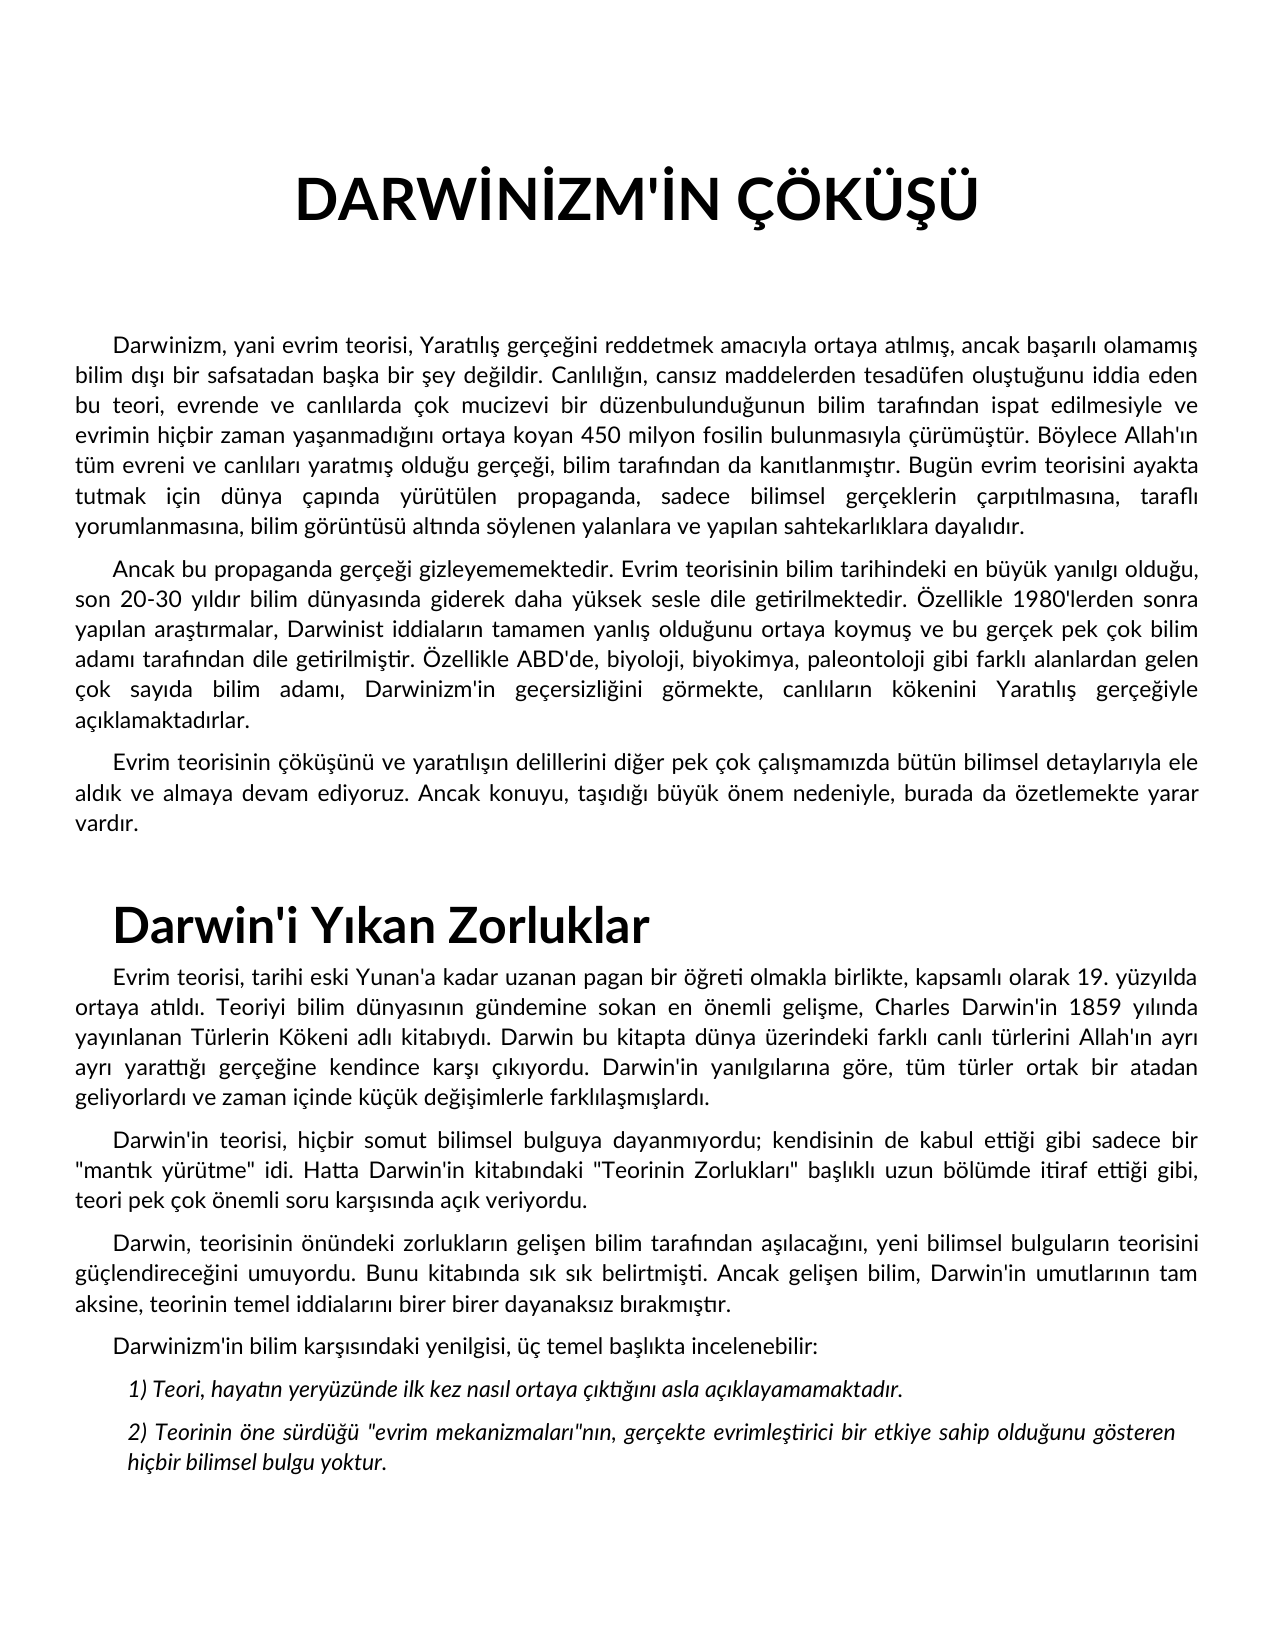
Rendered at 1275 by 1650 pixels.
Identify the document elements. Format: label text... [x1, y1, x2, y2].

text Ancak bu propaganda gerçeği gizleyememektedir. Evrim teorisinin bilim tarihindeki en büyük yanılgı olduğu, son 20-30 yıldır bilim dünyasında giderek daha yüksek sesle dile getirilmektedir. Özellikle 1980'lerden sonra yapılan araştırmalar, Darwinist iddiaların tamamen yanlış olduğunu ortaya koymuş ve bu gerçek pek çok bilim adamı tarafından dile getirilmiştir. Özellikle ABD'de, biyoloji, biyokimya, paleontoloji gibi farklı alanlardan gelen çok sayıda bilim adamı, Darwinizm'in geçersizliğini görmekte, canlıların kökenini Yaratılış gerçeğiyle açıklamaktadırlar. [75, 554, 1200, 733]
text Darwinizm'in bilim karşısındaki yenilgisi, üç temel başlıkta incelenebilir: [75, 1332, 1200, 1359]
subtitle Darwin'i Yıkan Zorluklar [112, 894, 1200, 954]
subtitle DARWİNİZM'İN ÇÖKÜŞÜ [75, 162, 1200, 232]
text Evrim teorisinin çöküşünü ve yaratılışın delillerini diğer pek çok çalışmamızda bütün bilimsel detaylarıyla ele aldık ve almaya devam ediyoruz. Ancak konuyu, taşıdığı büyük önem nedeniyle, burada da özetlemekte yarar vardır. [75, 748, 1200, 836]
text Darwin'in teorisi, hiçbir somut bilimsel bulguya dayanmıyordu; kendisinin de kabul ettiği gibi sadece bir "mantık yürütme" idi. Hatta Darwin'in kitabındaki "Teorinin Zorlukları" başlıklı uzun bölümde itiraf ettiği gibi, teori pek çok önemli soru karşısında açık veriyordu. [75, 1126, 1200, 1214]
text Darwin, teorisinin önündeki zorlukların gelişen bilim tarafından aşılacağını, yeni bilimsel bulguların teorisini güçlendireceğini umuyordu. Bunu kitabında sık sık belirtmişti. Ancak gelişen bilim, Darwin'in umutlarının tam aksine, teorinin temel iddialarını birer birer dayanaksız bırakmıştır. [75, 1229, 1200, 1317]
text Darwinizm, yani evrim teorisi, Yaratılış gerçeğini reddetmek amacıyla ortaya atılmış, ancak başarılı olamamış bilim dışı bir safsatadan başka bir şey değildir. Canlılığın, cansız maddelerden tesadüfen oluştuğunu iddia eden bu teori, evrende ve canlılarda çok mucizevi bir düzenbulunduğunun bilim tarafından ispat edilmesiyle ve evrimin hiçbir zaman yaşanmadığını ortaya koyan 450 milyon fosilin bulunmasıyla çürümüştür. Böylece Allah'ın tüm evreni ve canlıları yaratmış olduğu gerçeği, bilim tarafından da kanıtlanmıştır. Bugün evrim teorisini ayakta tutmak için dünya çapında yürütülen propaganda, sadece bilimsel gerçeklerin çarpıtılmasına, taraflı yorumlanmasına, bilim görüntüsü altında söylenen yalanlara ve yapılan sahtekarlıklara dayalıdır. [75, 330, 1200, 539]
text Evrim teorisi, tarihi eski Yunan'a kadar uzanan pagan bir öğreti olmakla birlikte, kapsamlı olarak 19. yüzyılda ortaya atıldı. Teoriyi bilim dünyasının gündemine sokan en önemli gelişme, Charles Darwin'in 1859 yılında yayınlanan Türlerin Kökeni adlı kitabıydı. Darwin bu kitapta dünya üzerindeki farklı canlı türlerini Allah'ın ayrı ayrı yarattığı gerçeğine kendince karşı çıkıyordu. Darwin'in yanılgılarına göre, tüm türler ortak bir atadan geliyorlardı ve zaman içinde küçük değişimlerle farklılaşmışlardı. [75, 962, 1200, 1111]
text 2) Teorinin öne sürdüğü "evrim mekanizmaları"nın, gerçekte evrimleştirici bir etkiye sahip olduğunu gösteren hiçbir bilimsel bulgu yoktur. [127, 1417, 1177, 1475]
text 1) Teori, hayatın yeryüzünde ilk kez nasıl ortaya çıktığını asla açıklayamamaktadır. [127, 1375, 1177, 1402]
